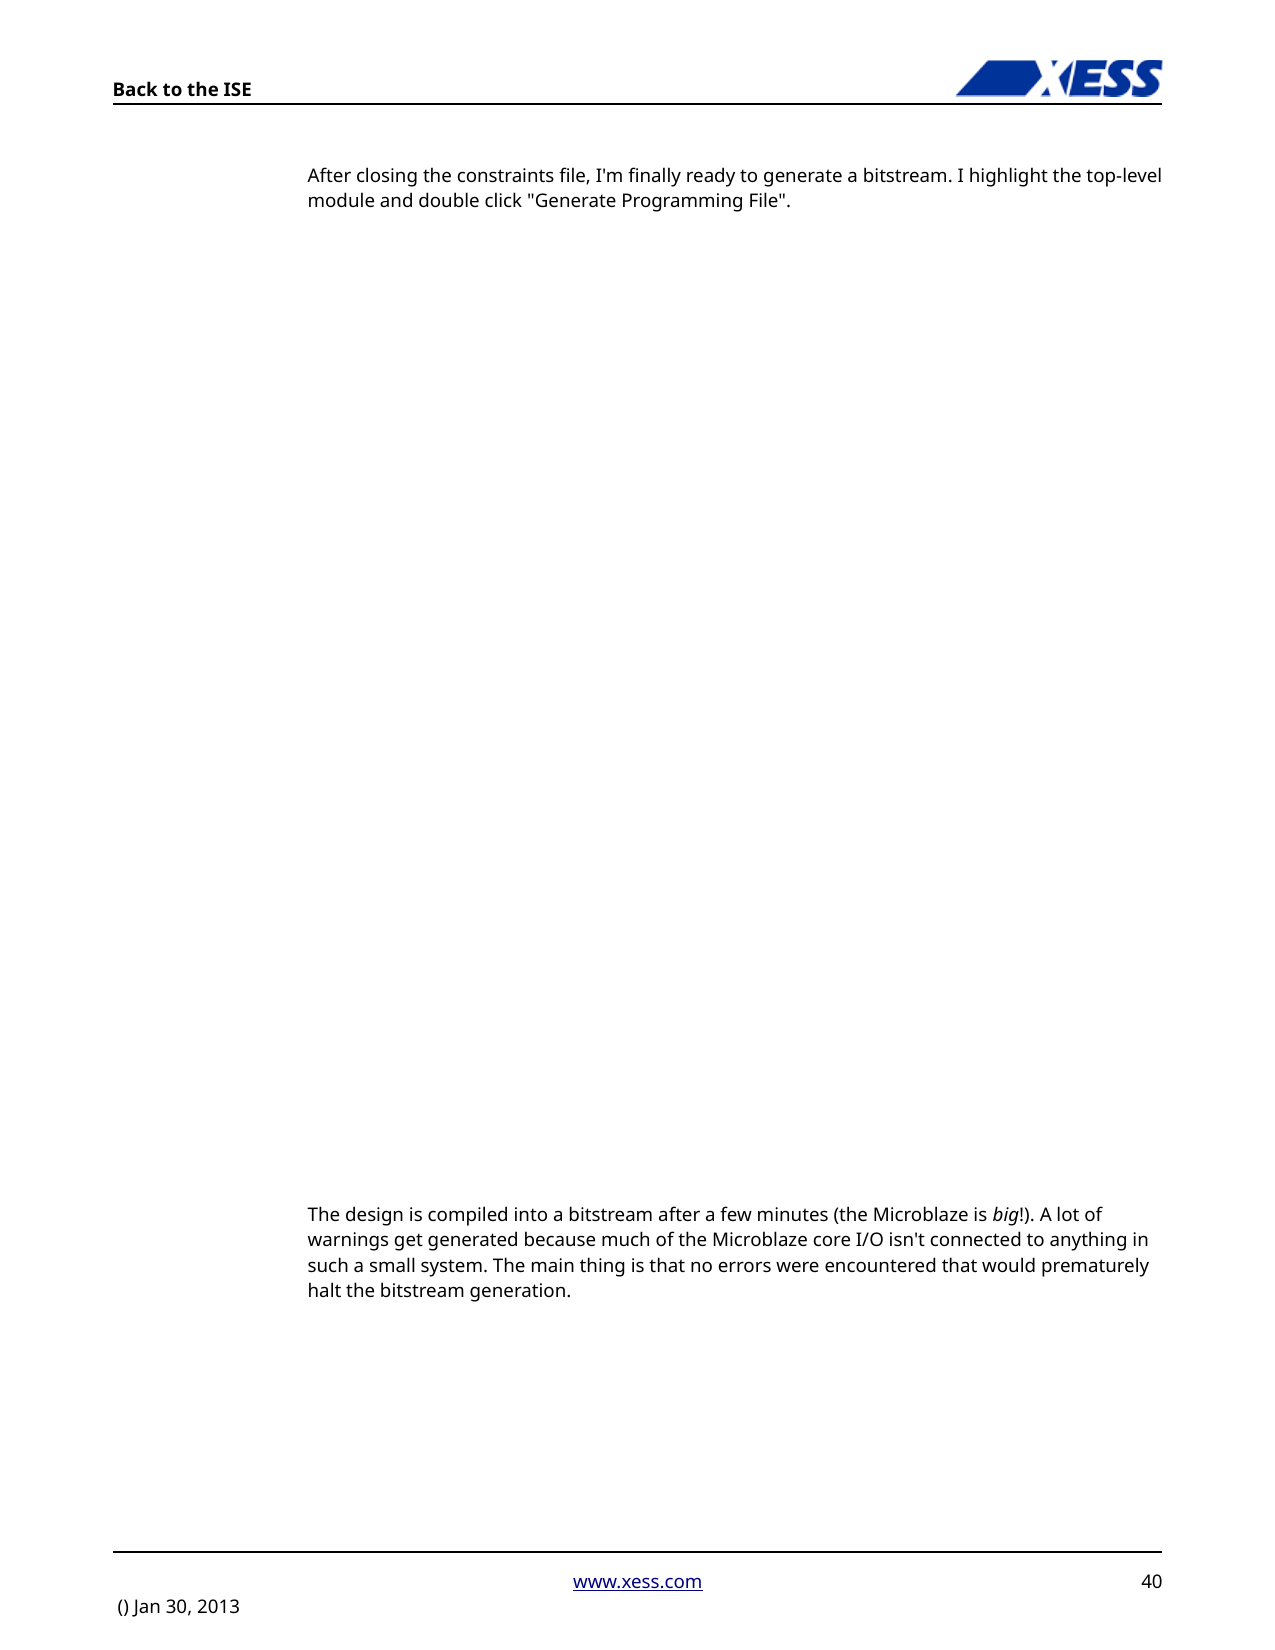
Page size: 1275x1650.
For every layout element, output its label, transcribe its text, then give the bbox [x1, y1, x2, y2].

text The design is compiled into a bitstream after a few minutes (the Microblaze is big!). A lot of warnings get generated because much of the Microblaze core I/O isn't connected to anything in such a small system. The main thing is that no errors were encountered that would prematurely halt the bitstream generation. [307, 1201, 1162, 1303]
picture [955, 60, 1163, 97]
text After closing the constraints file, I'm finally ready to generate a bitstream. I highlight the top-level module and double click "Generate Programming File". [307, 162, 1162, 213]
